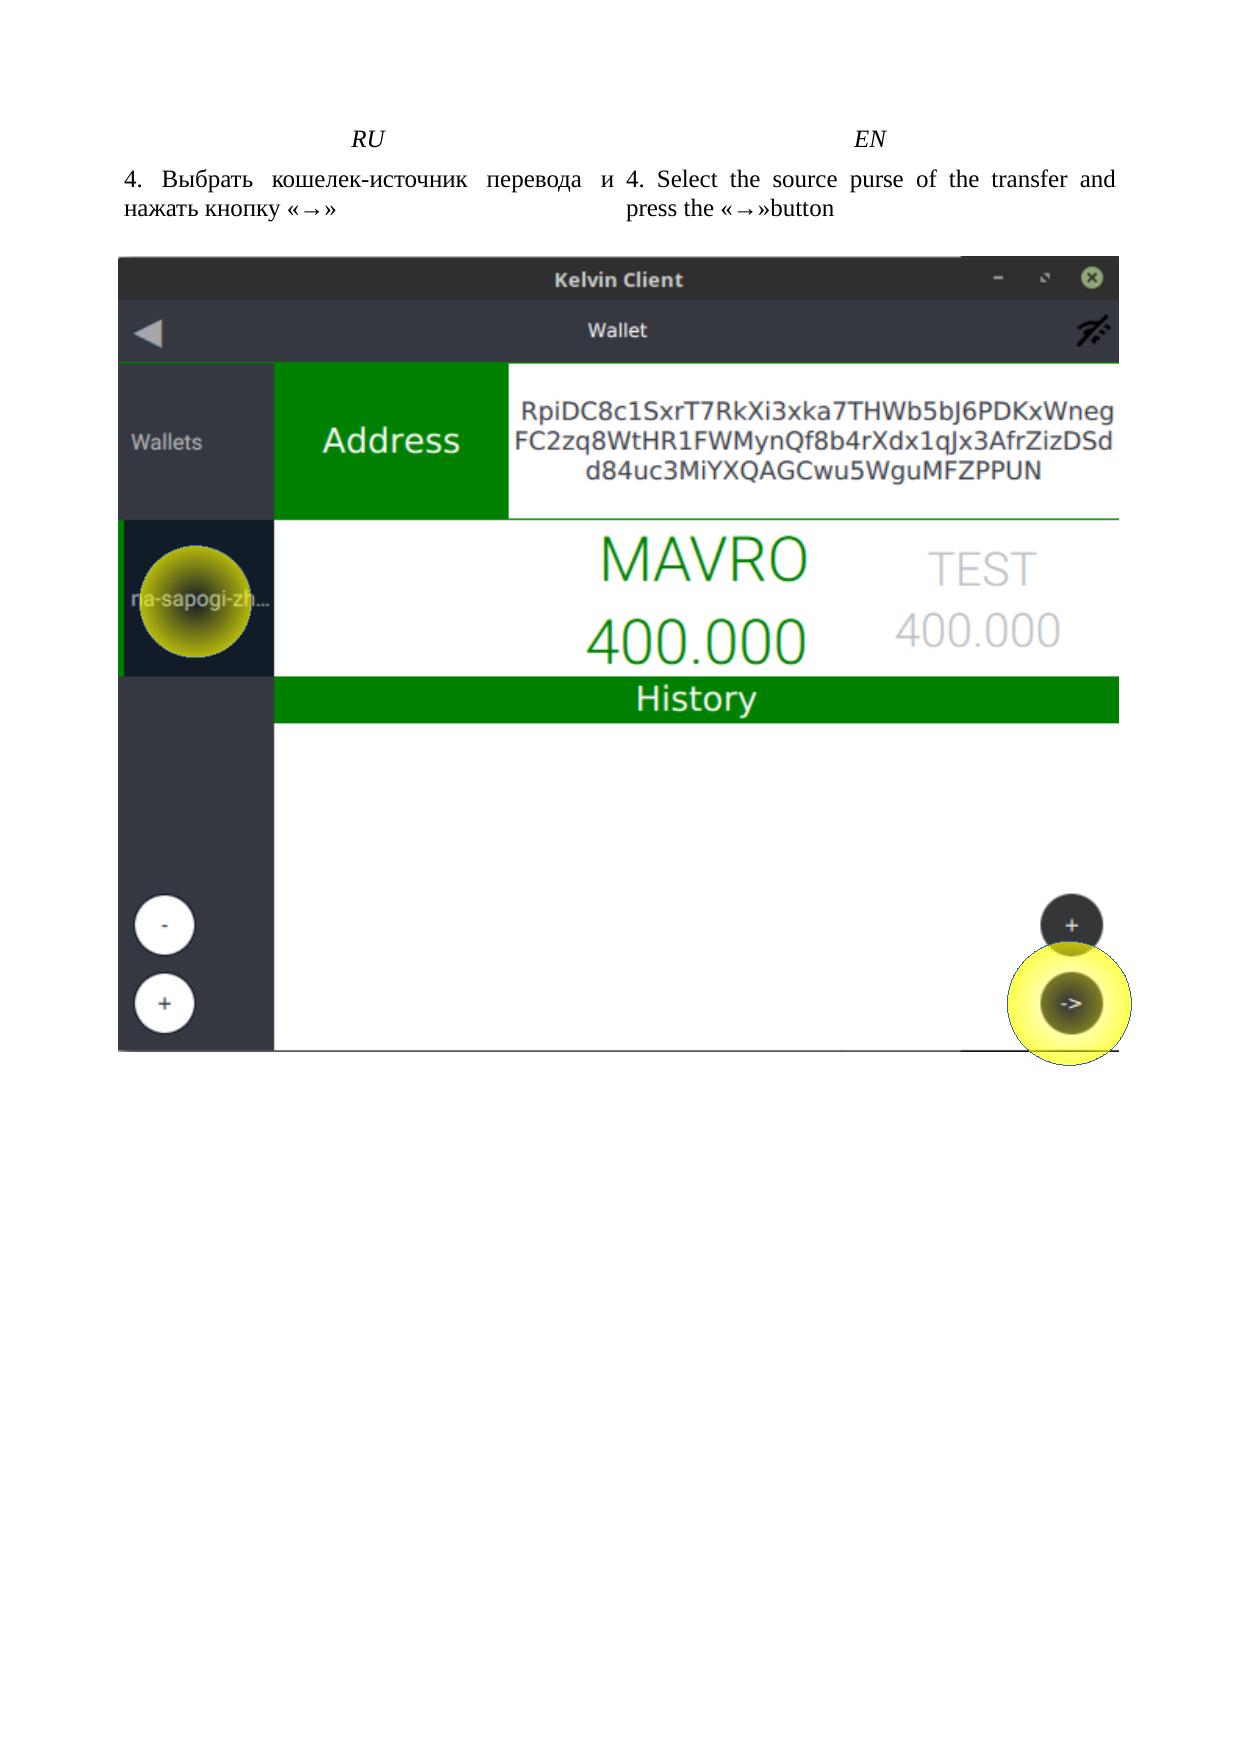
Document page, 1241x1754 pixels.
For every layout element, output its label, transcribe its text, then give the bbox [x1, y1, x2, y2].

picture [1110, 1043, 1119, 1052]
picture [1063, 997, 1076, 1011]
table_header RU [118, 118, 620, 158]
picture [118, 256, 1119, 1052]
table_cell 4. Выбрать кошелек-источник перевода и нажать кнопку «→» [118, 158, 620, 227]
table_header EN [620, 118, 1122, 158]
table_cell 4. Select the source purse of the transfer and press the «→»button [620, 158, 1122, 227]
